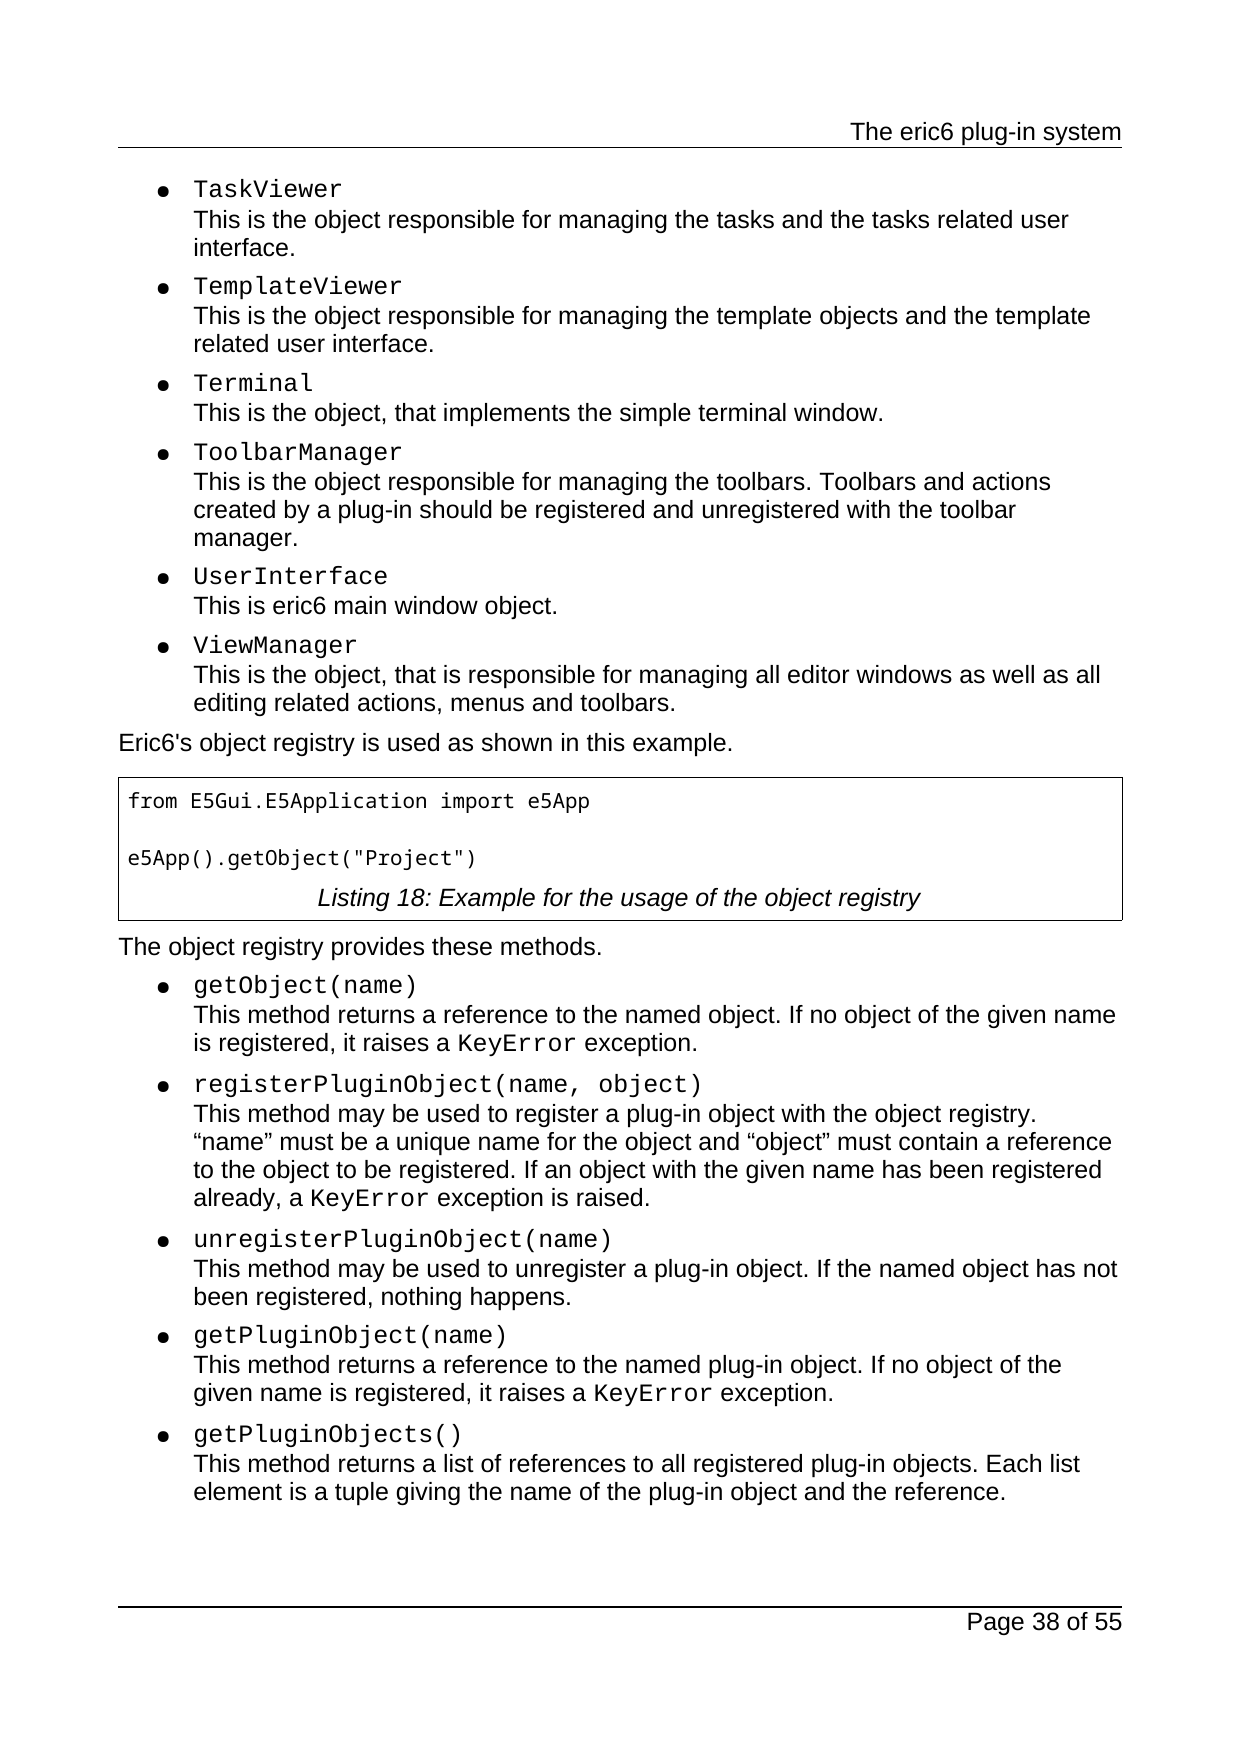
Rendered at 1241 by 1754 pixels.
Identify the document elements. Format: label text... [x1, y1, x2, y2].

list e5App().getObject("Project") [127, 843, 1113, 871]
list registerPluginObject(name, object) This method may be used to register a plug-in object with the object registry. “name” must be a unique name for the object and “object” must contain a reference to the object to be registered. If an object with the given name has been registered already, a KeyError exception is raised. [156, 1072, 1122, 1214]
list getPluginObject(name) This method returns a reference to the named plug-in object. If no object of the given name is registered, it raises a KeyError exception. [156, 1323, 1122, 1409]
list getPluginObjects() This method returns a list of references to all registered plug-in objects. Each list element is a tuple giving the name of the plug-in object and the reference. [156, 1422, 1122, 1506]
text The object registry provides these methods. [118, 921, 1122, 960]
text Eric6's object registry is used as shown in this example. [118, 729, 1122, 757]
list unregisterPluginObject(name) This method may be used to unregister a plug-in object. If the named object has not been registered, nothing happens. [156, 1226, 1122, 1310]
list TemplateViewer This is the object responsible for managing the template objects and the template related user interface. [156, 274, 1122, 358]
list from E5Gui.E5Application import e5App [127, 786, 1113, 814]
list ViewManager This is the object, that is responsible for managing all editor windows as well as all editing related actions, menus and toolbars. [156, 632, 1122, 717]
list getObject(name) This method returns a reference to the named object. If no object of the given name is registered, it raises a KeyError exception. [156, 973, 1122, 1059]
text [118, 769, 1122, 777]
text [119, 778, 1122, 920]
list Terminal This is the object, that implements the simple terminal window. [156, 370, 1122, 427]
list ToolbarManager This is the object responsible for managing the toolbars. Toolbars and actions created by a plug-in should be registered and unregistered with the toolbar manager. [156, 439, 1122, 551]
list UserInterface This is eric6 main window object. [156, 564, 1122, 620]
list Listing 18: Example for the usage of the object registry [127, 883, 1113, 911]
list TaskViewer This is the object responsible for managing the tasks and the tasks related user interface. [156, 177, 1122, 261]
